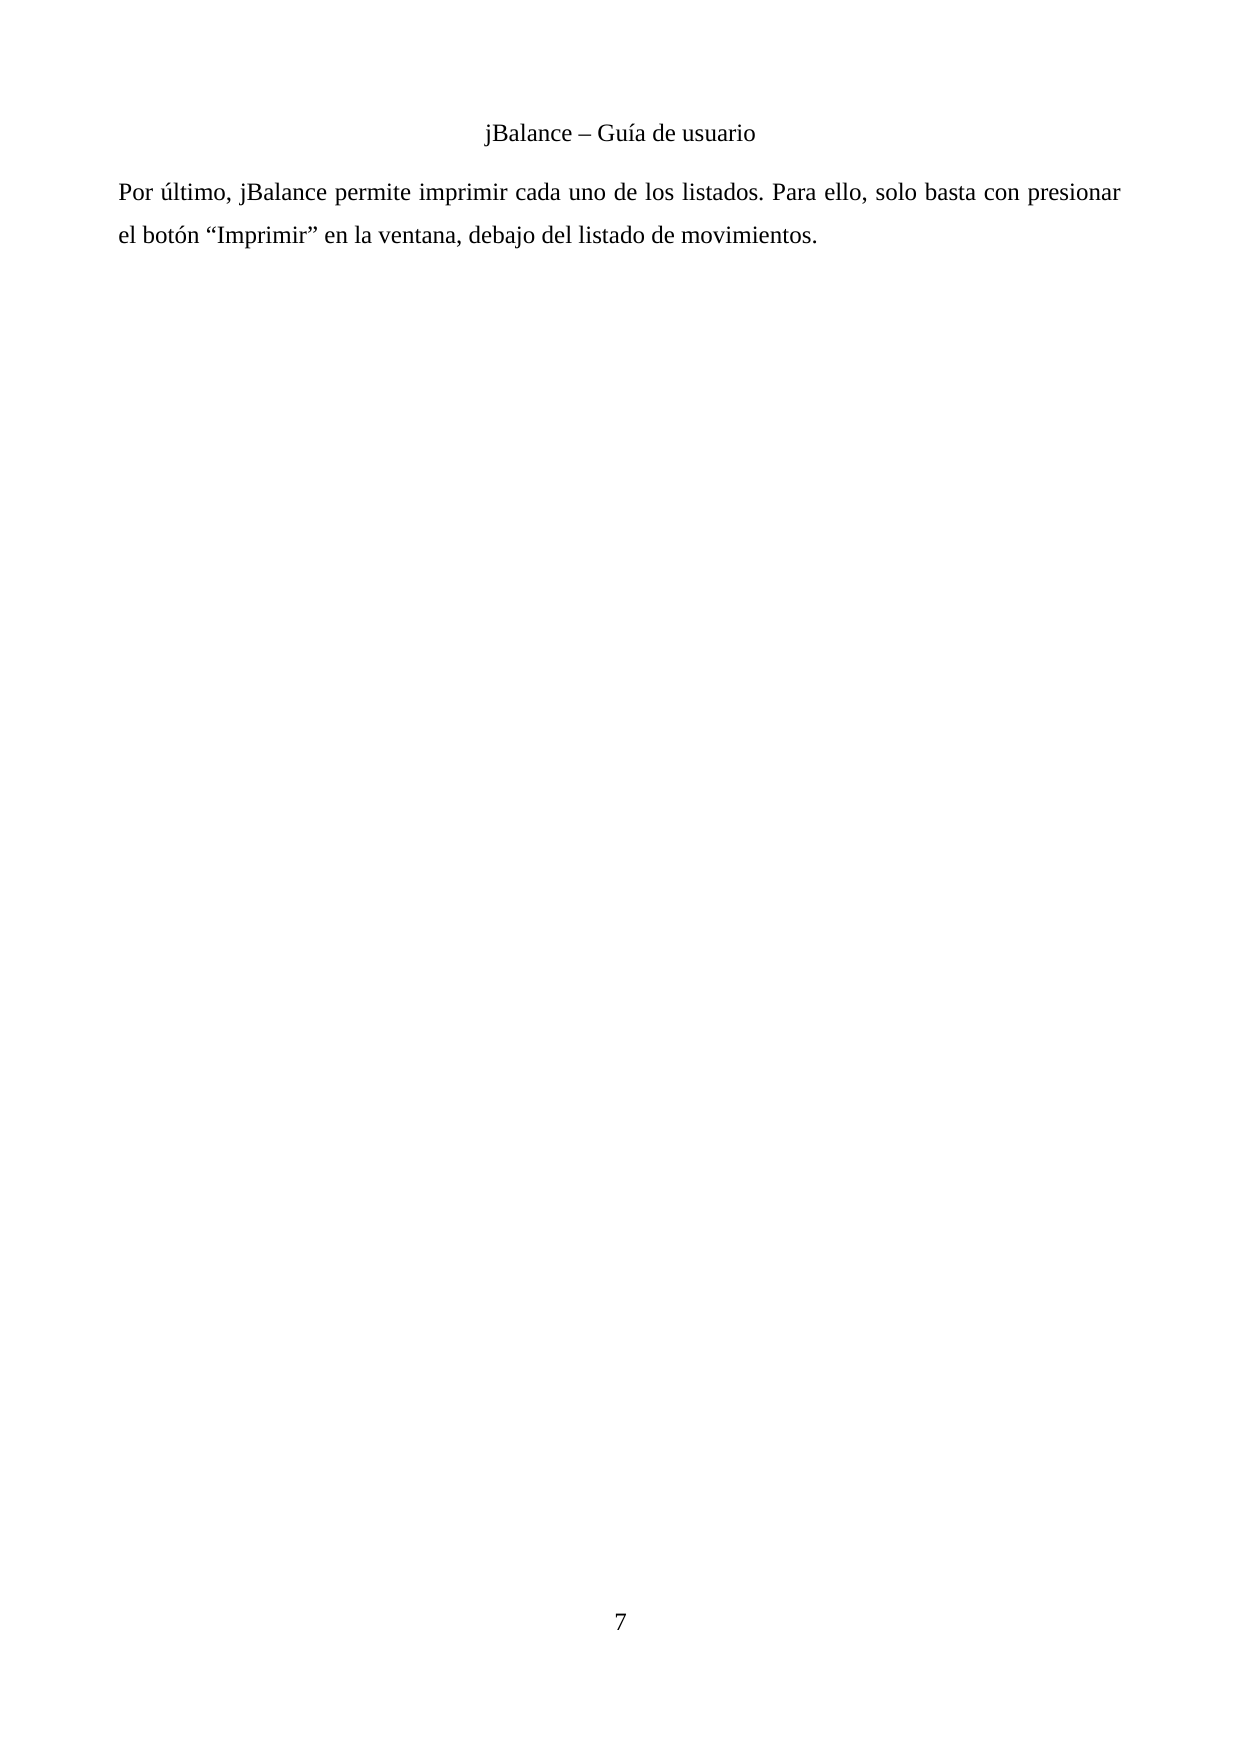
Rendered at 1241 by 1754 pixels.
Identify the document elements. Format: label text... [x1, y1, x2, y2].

text Por último, jBalance permite imprimir cada uno de los listados. Para ello, solo basta con presionar el botón “Imprimir” en la ventana, debajo del listado de movimientos. [118, 177, 1122, 249]
